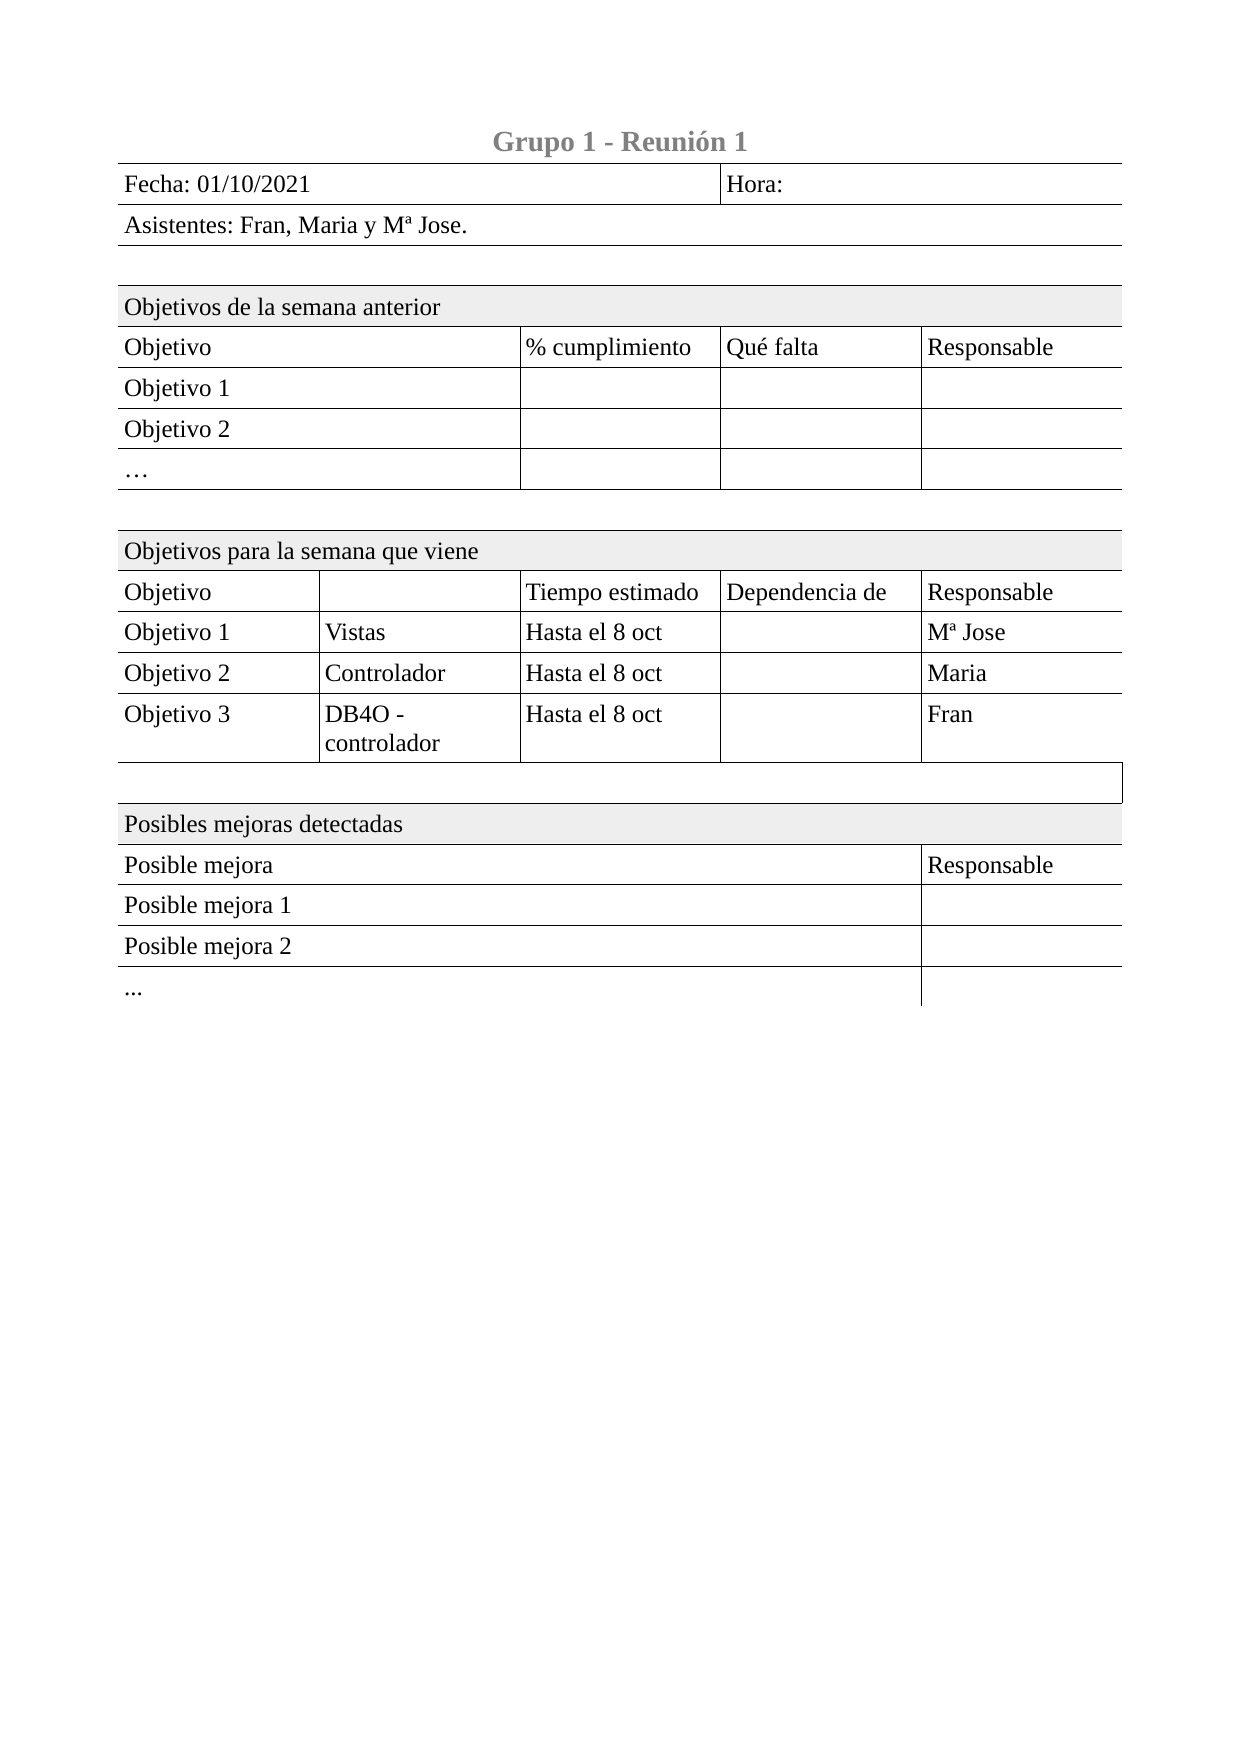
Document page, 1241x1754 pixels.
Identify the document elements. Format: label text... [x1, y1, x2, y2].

table_cell Objetivos de la semana anterior [118, 286, 1122, 326]
table_header Grupo 1 - Reunión 1 [118, 118, 1122, 163]
table_cell … [118, 449, 520, 489]
table_cell Hora: [721, 164, 1122, 204]
table_cell Objetivo [118, 571, 319, 611]
table_cell Maria [922, 653, 1122, 693]
table_cell % cumplimiento [521, 327, 720, 367]
table_cell Objetivo 2 [118, 409, 520, 448]
table_cell Responsable [922, 327, 1122, 367]
table_cell Vistas [320, 612, 520, 652]
table_cell Objetivos para la semana que viene [118, 531, 1122, 570]
table_cell [721, 409, 921, 448]
table_cell [922, 926, 1122, 966]
table_cell Asistentes: Fran, Maria y Mª Jose. [118, 205, 1122, 244]
table_cell [721, 449, 921, 489]
table_cell [521, 368, 720, 407]
table_cell Mª Jose [922, 612, 1122, 652]
table_cell Dependencia de [721, 571, 921, 611]
table_cell Objetivo [118, 327, 520, 367]
table_cell [922, 409, 1122, 448]
table_cell [721, 694, 921, 762]
table_cell Objetivo 2 [118, 653, 319, 693]
table_cell [118, 490, 1122, 530]
table_cell Tiempo estimado [521, 571, 720, 611]
table_cell Hasta el 8 oct [521, 653, 720, 693]
table_cell ... [118, 967, 921, 1006]
table_cell Fecha: 01/10/2021 [118, 164, 720, 204]
table_cell [922, 449, 1122, 489]
table_cell Controlador [320, 653, 520, 693]
table_cell [521, 409, 720, 448]
table_cell Posible mejora 1 [118, 885, 921, 925]
table_cell Objetivo 1 [118, 612, 319, 652]
table_cell [721, 368, 921, 407]
table_cell Posible mejora 2 [118, 926, 921, 966]
table_cell [118, 246, 1122, 285]
table_cell Objetivo 3 [118, 694, 319, 762]
table_cell [721, 653, 921, 693]
table_cell [721, 612, 921, 652]
table_cell Posible mejora [118, 845, 921, 884]
table_cell Responsable [922, 845, 1122, 884]
table_cell Fran [922, 694, 1122, 762]
table_cell Hasta el 8 oct [521, 694, 720, 762]
table_cell Objetivo 1 [118, 368, 520, 407]
table_cell Hasta el 8 oct [521, 612, 720, 652]
table_cell DB4O - controlador [320, 694, 520, 762]
table_cell [118, 763, 1122, 803]
table_cell [922, 885, 1122, 925]
table_cell Posibles mejoras detectadas [118, 804, 1122, 843]
table_cell Qué falta [721, 327, 921, 367]
table_cell Responsable [922, 571, 1122, 611]
table_cell [320, 571, 520, 611]
table_cell [922, 368, 1122, 407]
table_cell [521, 449, 720, 489]
table_cell [922, 967, 1122, 1006]
